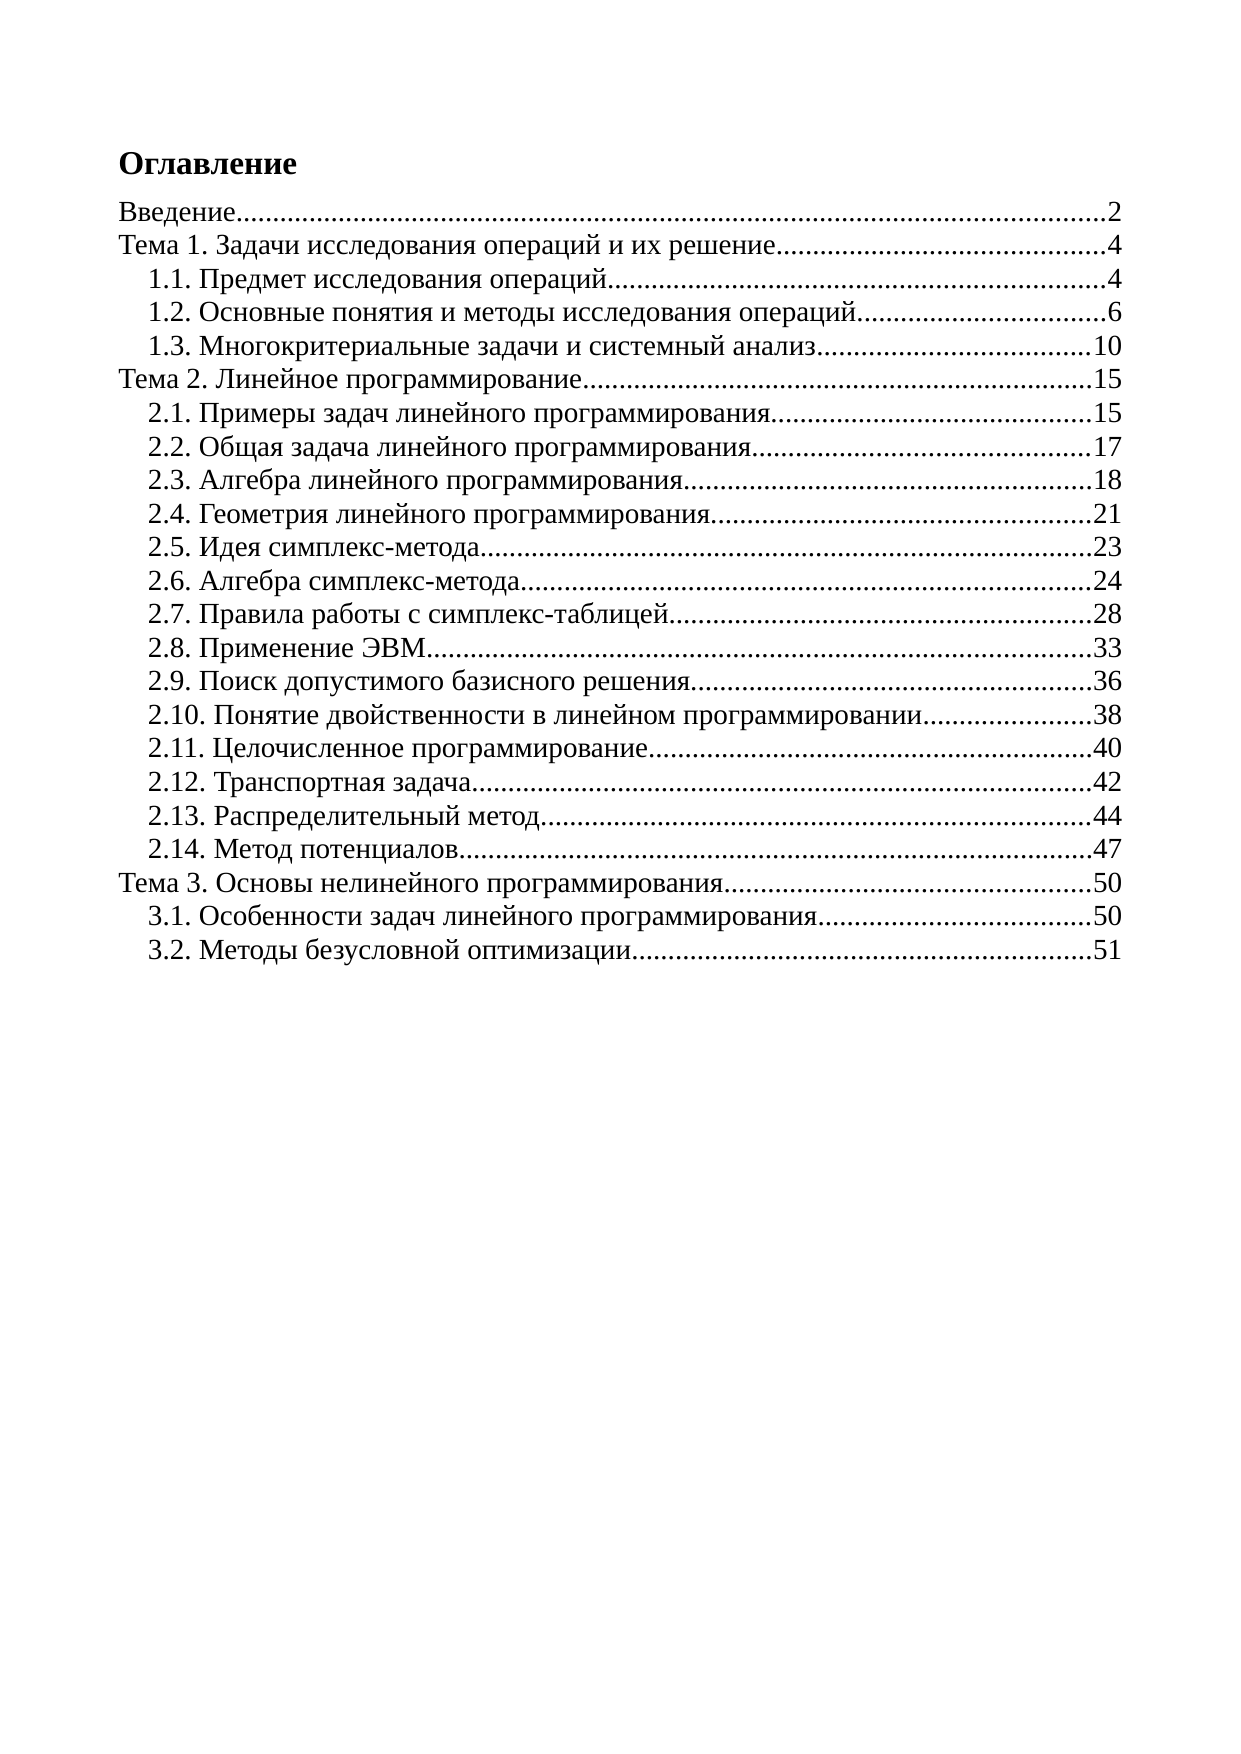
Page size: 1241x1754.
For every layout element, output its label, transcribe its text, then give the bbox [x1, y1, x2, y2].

text 2.5. Идея симплекс-метода 23 [148, 529, 1122, 563]
text 2.13. Распределительный метод 44 [148, 798, 1122, 831]
text 2.10. Понятие двойственности в линейном программировании 38 [148, 697, 1122, 731]
text 2.1. Примеры задач линейного программирования 15 [148, 395, 1122, 429]
text 2.11. Целочисленное программирование 40 [148, 731, 1122, 764]
text Тема 3. Основы нелинейного программирования 50 [118, 865, 1122, 898]
text 2.4. Геометрия линейного программирования 21 [148, 496, 1122, 529]
text 2.8. Применение ЭВМ 33 [148, 630, 1122, 663]
text 2.2. Общая задача линейного программирования 17 [148, 429, 1122, 462]
text 1.2. Основные понятия и методы исследования операций 6 [148, 294, 1122, 328]
text 1.1. Предмет исследования операций 4 [148, 261, 1122, 294]
subtitle Оглавление [118, 143, 1122, 181]
text 1.3. Многокритериальные задачи и системный анализ 10 [148, 328, 1122, 362]
text 2.7. Правила работы с симплекс-таблицей 28 [148, 596, 1122, 630]
text Тема 1. Задачи исследования операций и их решение 4 [118, 227, 1122, 261]
text Введение 2 [118, 194, 1122, 227]
text 3.1. Особенности задач линейного программирования 50 [148, 898, 1122, 932]
text 2.14. Метод потенциалов 47 [148, 831, 1122, 865]
text 2.12. Транспортная задача 42 [148, 764, 1122, 798]
text 3.2. Методы безусловной оптимизации 51 [148, 932, 1122, 965]
text 2.6. Алгебра симплекс-метода 24 [148, 563, 1122, 596]
text 2.9. Поиск допустимого базисного решения 36 [148, 663, 1122, 697]
text 2.3. Алгебра линейного программирования 18 [148, 462, 1122, 496]
text Тема 2. Линейное программирование 15 [118, 362, 1122, 395]
